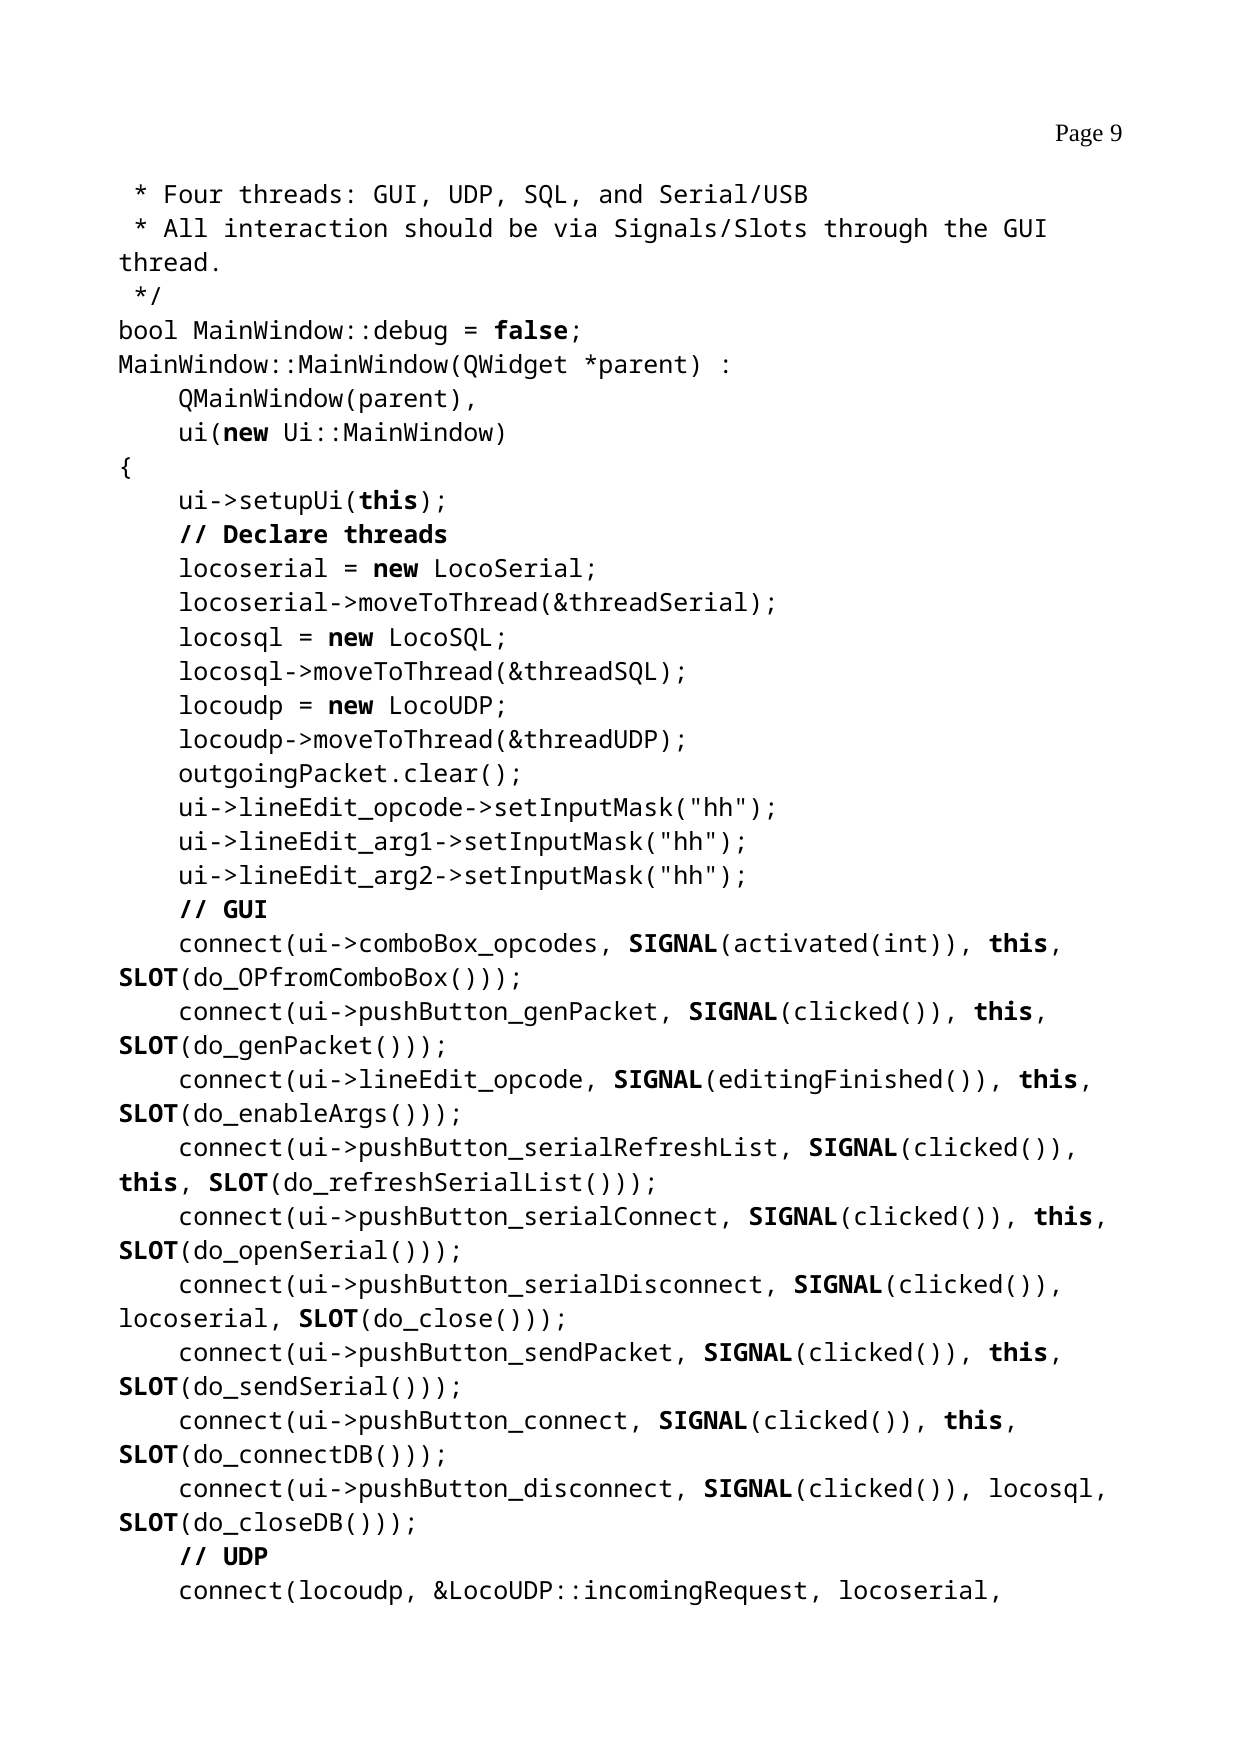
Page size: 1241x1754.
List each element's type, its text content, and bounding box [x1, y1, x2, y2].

text locosql = new LocoSQL; [118, 619, 1122, 653]
text */ [118, 278, 1122, 313]
text bool MainWindow::debug = false; [118, 313, 1122, 347]
text ui->lineEdit_arg2->setInputMask("hh"); [118, 858, 1122, 892]
text connect(ui->pushButton_serialDisconnect, SIGNAL(clicked()), locoserial, SLOT(do_close())); [118, 1266, 1122, 1334]
text connect(ui->pushButton_genPacket, SIGNAL(clicked()), this, SLOT(do_genPacket())); [118, 994, 1122, 1062]
text locoserial = new LocoSerial; [118, 551, 1122, 585]
text locoudp = new LocoUDP; [118, 687, 1122, 721]
text MainWindow::MainWindow(QWidget *parent) : [118, 347, 1122, 381]
text connect(locoudp, &LocoUDP::incomingRequest, locoserial, [118, 1573, 1122, 1607]
text locoudp->moveToThread(&threadUDP); [118, 721, 1122, 755]
text connect(ui->comboBox_opcodes, SIGNAL(activated(int)), this, SLOT(do_OPfromComboBox())); [118, 926, 1122, 994]
text * All interaction should be via Signals/Slots through the GUI thread. [118, 210, 1122, 278]
text connect(ui->pushButton_serialRefreshList, SIGNAL(clicked()), this, SLOT(do_refreshSerialList())); [118, 1130, 1122, 1198]
text ui->lineEdit_arg1->setInputMask("hh"); [118, 823, 1122, 858]
text connect(ui->pushButton_serialConnect, SIGNAL(clicked()), this, SLOT(do_openSerial())); [118, 1198, 1122, 1266]
text QMainWindow(parent), [118, 381, 1122, 415]
text locosql->moveToThread(&threadSQL); [118, 653, 1122, 687]
text connect(ui->pushButton_connect, SIGNAL(clicked()), this, SLOT(do_connectDB())); [118, 1403, 1122, 1471]
text // GUI [118, 892, 1122, 926]
text // UDP [118, 1539, 1122, 1573]
text connect(ui->pushButton_disconnect, SIGNAL(clicked()), locosql, SLOT(do_closeDB())); [118, 1471, 1122, 1539]
text * Four threads: GUI, UDP, SQL, and Serial/USB [118, 176, 1122, 210]
text locoserial->moveToThread(&threadSerial); [118, 585, 1122, 619]
text outgoingPacket.clear(); [118, 755, 1122, 789]
text { [118, 449, 1122, 483]
text connect(ui->lineEdit_opcode, SIGNAL(editingFinished()), this, SLOT(do_enableArgs())); [118, 1062, 1122, 1130]
text connect(ui->pushButton_sendPacket, SIGNAL(clicked()), this, SLOT(do_sendSerial())); [118, 1334, 1122, 1403]
text ui->setupUi(this); [118, 483, 1122, 517]
text // Declare threads [118, 517, 1122, 551]
text ui->lineEdit_opcode->setInputMask("hh"); [118, 789, 1122, 823]
text ui(new Ui::MainWindow) [118, 415, 1122, 449]
